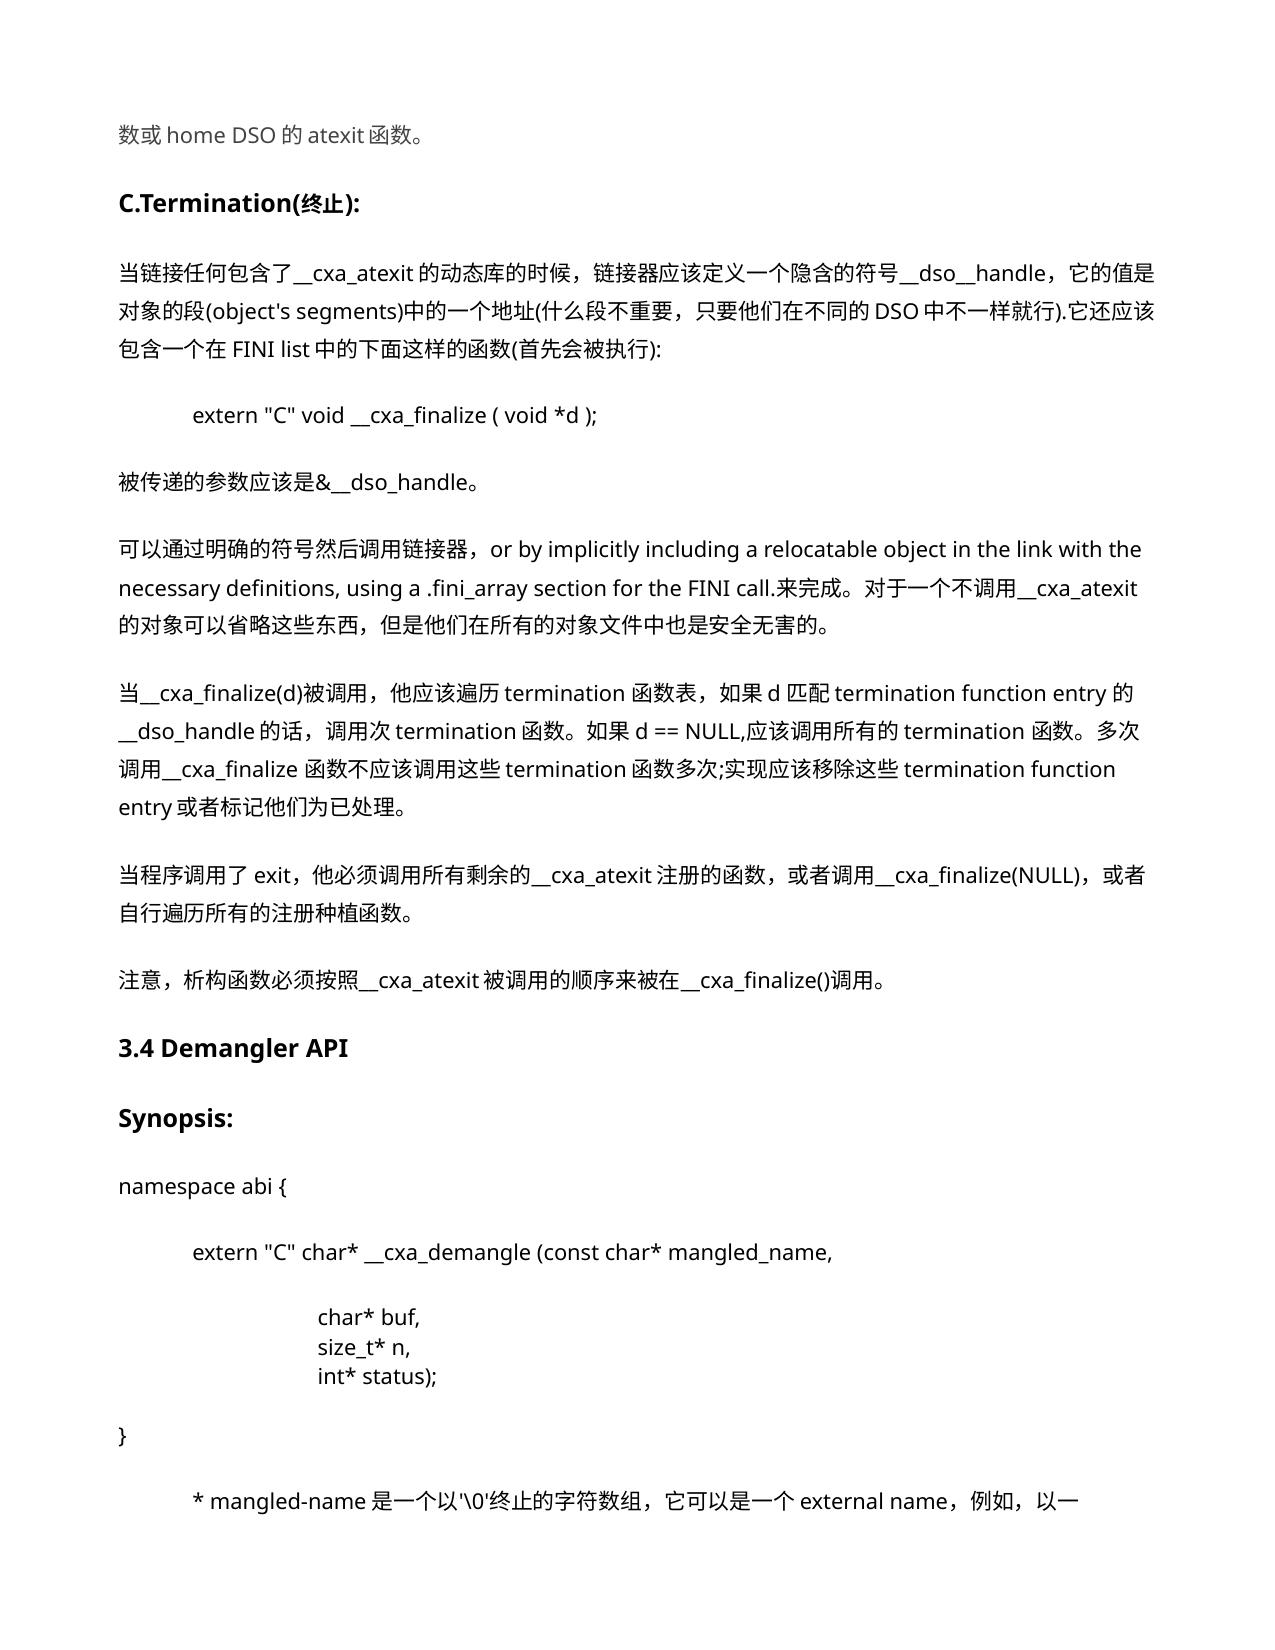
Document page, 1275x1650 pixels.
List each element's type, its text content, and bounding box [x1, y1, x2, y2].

text extern "C" char* __cxa_demangle (const char* mangled_name, [118, 1236, 1157, 1266]
text 当程序调用了exit，他必须调用所有剩余的__cxa_atexit注册的函数，或者调用__cxa_finalize(NULL)，或者自行遍历所有的注册种植函数。 [118, 858, 1157, 927]
text 数或home DSO的atexit函数。 [118, 118, 1157, 150]
text 注意，析构函数必须按照__cxa_atexit被调用的顺序来被在__cxa_finalize()调用。 [118, 963, 1157, 995]
text 被传递的参数应该是&__dso_handle。 [118, 465, 1157, 497]
text int* status); [118, 1361, 1157, 1391]
text 当链接任何包含了__cxa_atexit的动态库的时候，链接器应该定义一个隐含的符号__dso__handle，它的值是对象的段(object's segments)中的一个地址(什么段不重要，只要他们在不同的DSO中不一样就行).它还应该包含一个在FINI list中的下面这样的函数(首先会被执行): [118, 256, 1157, 364]
text Synopsis: [118, 1101, 1157, 1135]
text extern "C" void __cxa_finalize ( void *d ); [118, 400, 1157, 429]
text 3.4 Demangler API [118, 1031, 1157, 1065]
text size_t* n, [118, 1331, 1157, 1361]
text 当__cxa_finalize(d)被调用，他应该遍历termination 函数表，如果d 匹配termination function entry 的__dso_handle的话，调用次termination函数。如果d == NULL,应该调用所有的termination 函数。多次调用__cxa_finalize 函数不应该调用这些termination函数多次;实现应该移除这些termination function entry或者标记他们为已处理。 [118, 676, 1157, 822]
text * mangled-name是一个以'\0'终止的字符数组，它可以是一个external name，例如，以一 [118, 1486, 1157, 1516]
text C.Termination(终止): [118, 186, 1157, 220]
text 可以通过明确的符号然后调用链接器，or by implicitly including a relocatable object in the link with the necessary definitions, using a .fini_array section for the FINI call.来完成。对于一个不调用__cxa_atexit的对象可以省略这些东西，但是他们在所有的对象文件中也是安全无害的。 [118, 532, 1157, 640]
text } [118, 1421, 1157, 1450]
text char* buf, [118, 1302, 1157, 1331]
text namespace abi { [118, 1171, 1157, 1201]
